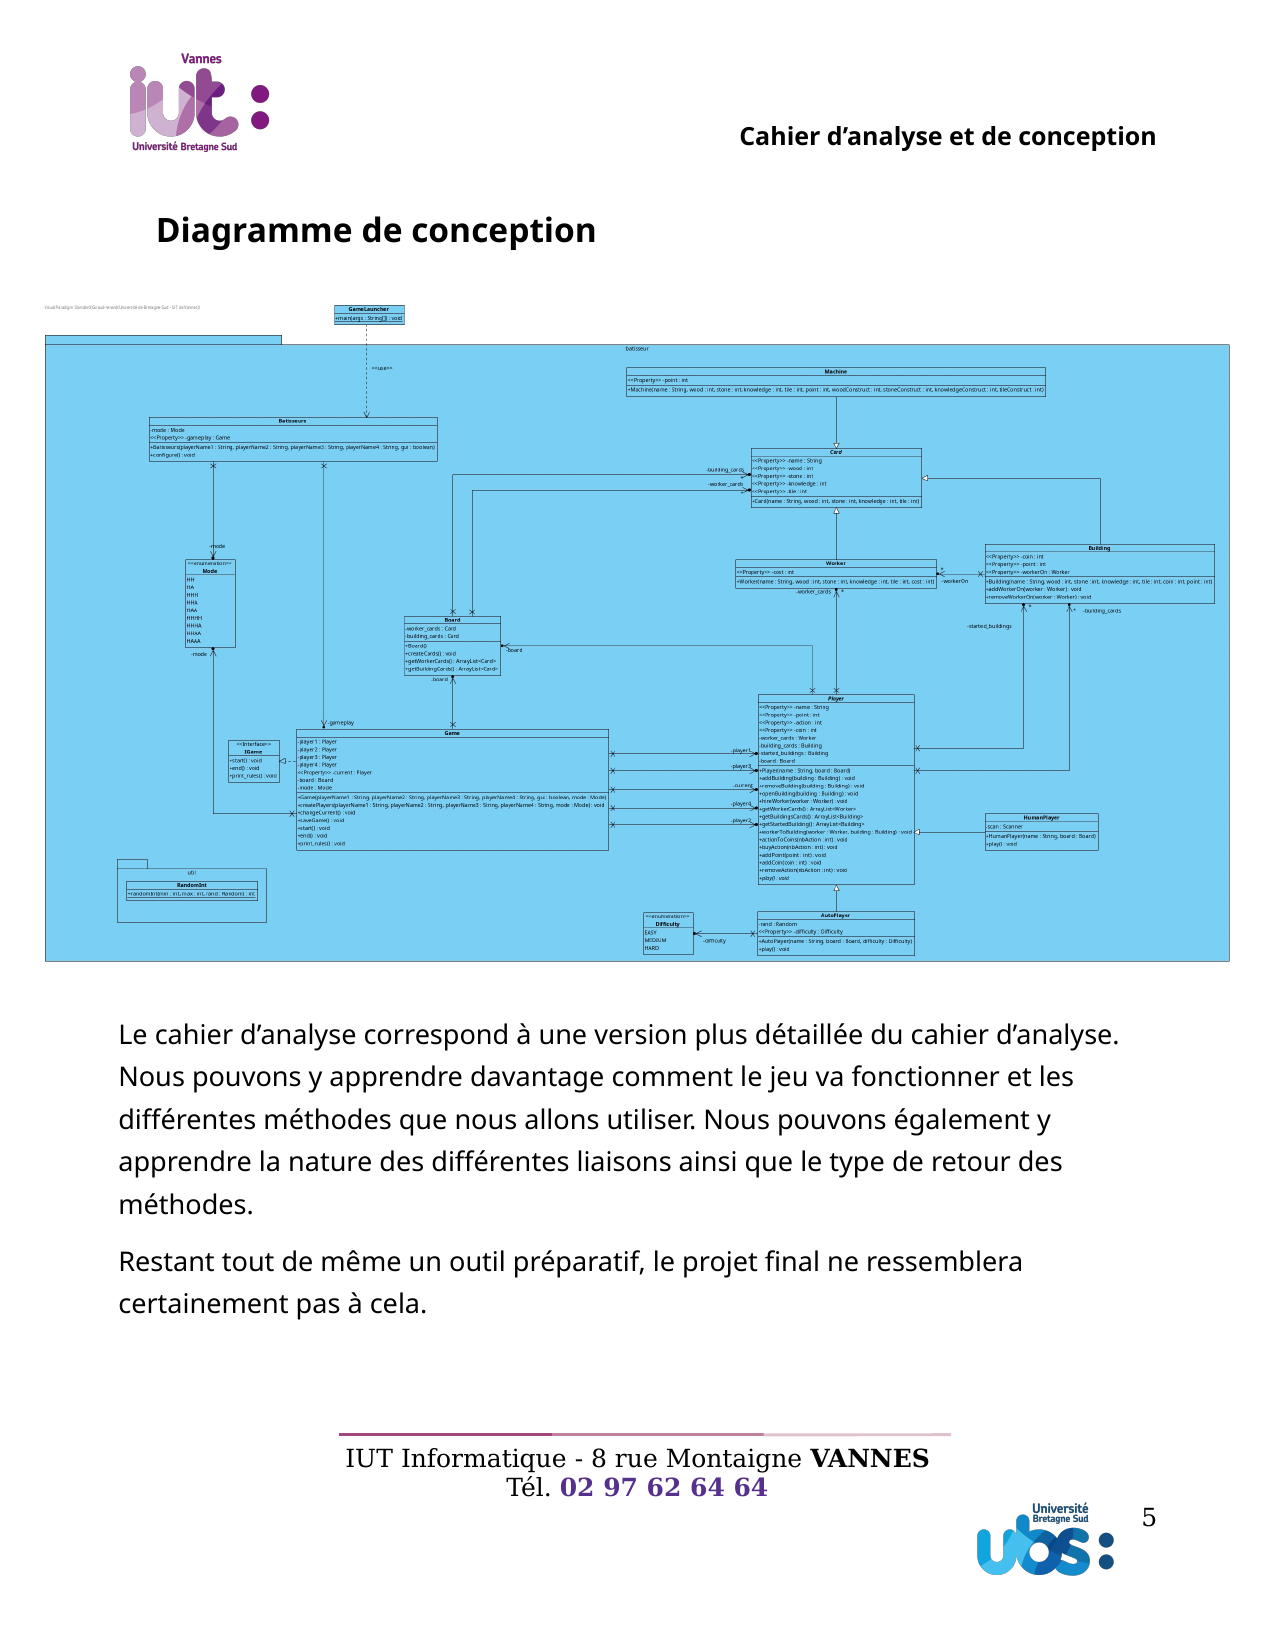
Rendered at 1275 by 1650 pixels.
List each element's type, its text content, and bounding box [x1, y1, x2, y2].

picture [969, 1493, 1122, 1585]
picture [44, 305, 1231, 963]
text Le cahier d’analyse correspond à une version plus détaillée du cahier d’analyse. Nous pouvons y apprendre davantage comment le jeu va fonctionner et les différentes méthodes que nous allons utiliser. Nous pouvons également y apprendre la nature des différentes liaisons ainsi que le type de retour des méthodes. [118, 1016, 1157, 1222]
subtitle Diagramme de conception [156, 207, 1157, 252]
picture [108, 34, 291, 172]
text Restant tout de même un outil préparatif, le projet final ne ressemblera certainement pas à cela. [118, 1242, 1157, 1321]
